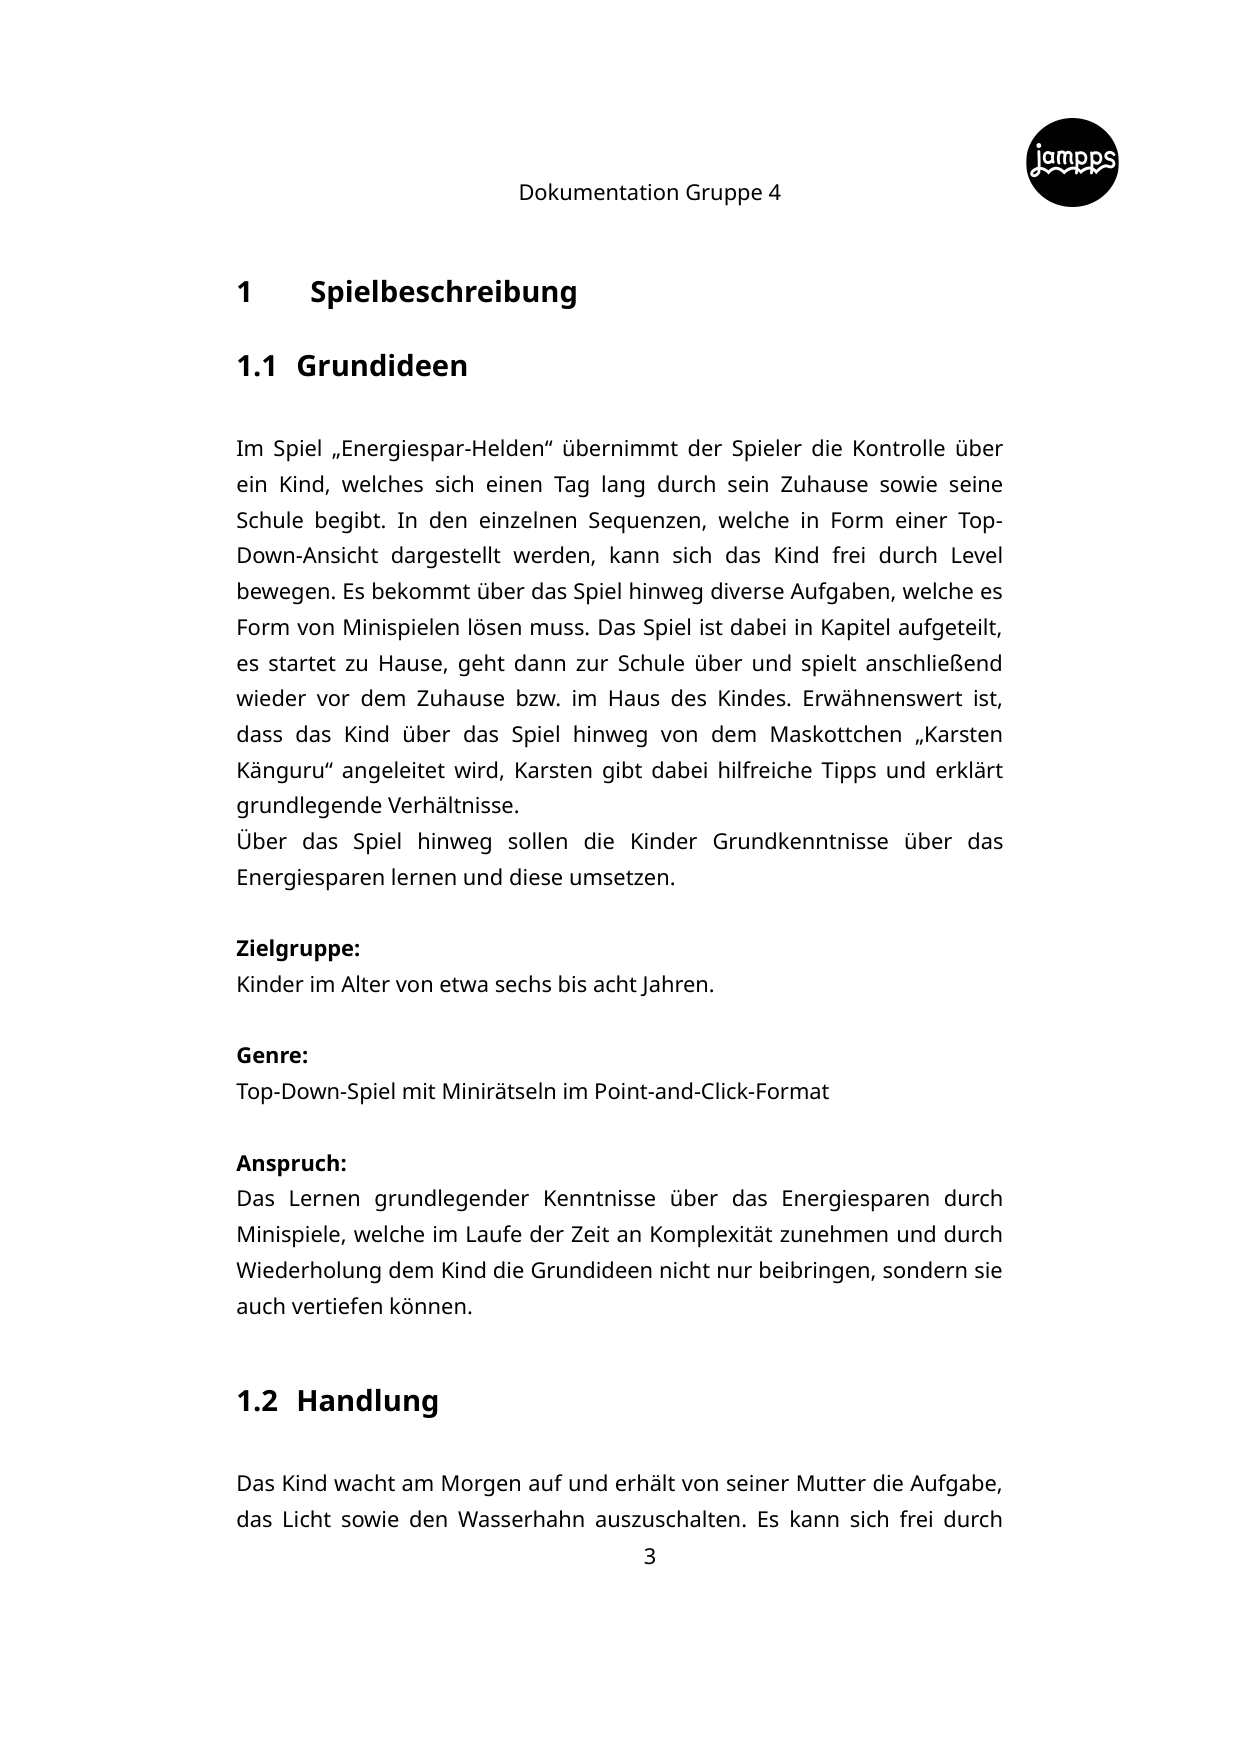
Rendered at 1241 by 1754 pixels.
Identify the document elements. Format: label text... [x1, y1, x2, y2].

text Kinder im Alter von etwa sechs bis acht Jahren. [236, 969, 1004, 999]
subtitle Spielbeschreibung [236, 272, 1004, 311]
text Anspruch: [236, 1148, 1004, 1177]
text Zielgruppe: [236, 933, 1004, 963]
text Genre: [236, 1041, 1004, 1070]
subtitle Handlung [236, 1380, 1004, 1419]
subtitle Grundideen [236, 345, 1004, 384]
text Im Spiel „Energiespar-Helden“ übernimmt der Spieler die Kontrolle über ein Kind, welches sich einen Tag lang durch sein Zuhause sowie seine Schule begibt. In den einzelnen Sequenzen, welche in Form einer Top-Down-Ansicht dargestellt werden, kann sich das Kind frei durch Level bewegen. Es bekommt über das Spiel hinweg diverse Aufgaben, welche es Form von Minispielen lösen muss. Das Spiel ist dabei in Kapitel aufgeteilt, es startet zu Hause, geht dann zur Schule über und spielt anschließend wieder vor dem Zuhause bzw. im Haus des Kindes. Erwähnenswert ist, dass das Kind über das Spiel hinweg von dem Maskottchen „Karsten Känguru“ angeleitet wird, Karsten gibt dabei hilfreiche Tipps und erklärt grundlegende Verhältnisse. [236, 433, 1004, 820]
text Über das Spiel hinweg sollen die Kinder Grundkenntnisse über das Energiesparen lernen und diese umsetzen. [236, 826, 1004, 892]
text Das Lernen grundlegender Kenntnisse über das Energiesparen durch Minispiele, welche im Laufe der Zeit an Komplexität zunehmen und durch Wiederholung dem Kind die Grundideen nicht nur beibringen, sondern sie auch vertiefen können. [236, 1183, 1004, 1320]
text Das Kind wacht am Morgen auf und erhält von seiner Mutter die Aufgabe, das Licht sowie den Wasserhahn auszuschalten. Es kann sich frei durch [236, 1468, 1004, 1533]
text Top-Down-Spiel mit Minirätseln im Point-and-Click-Format [236, 1076, 1004, 1106]
